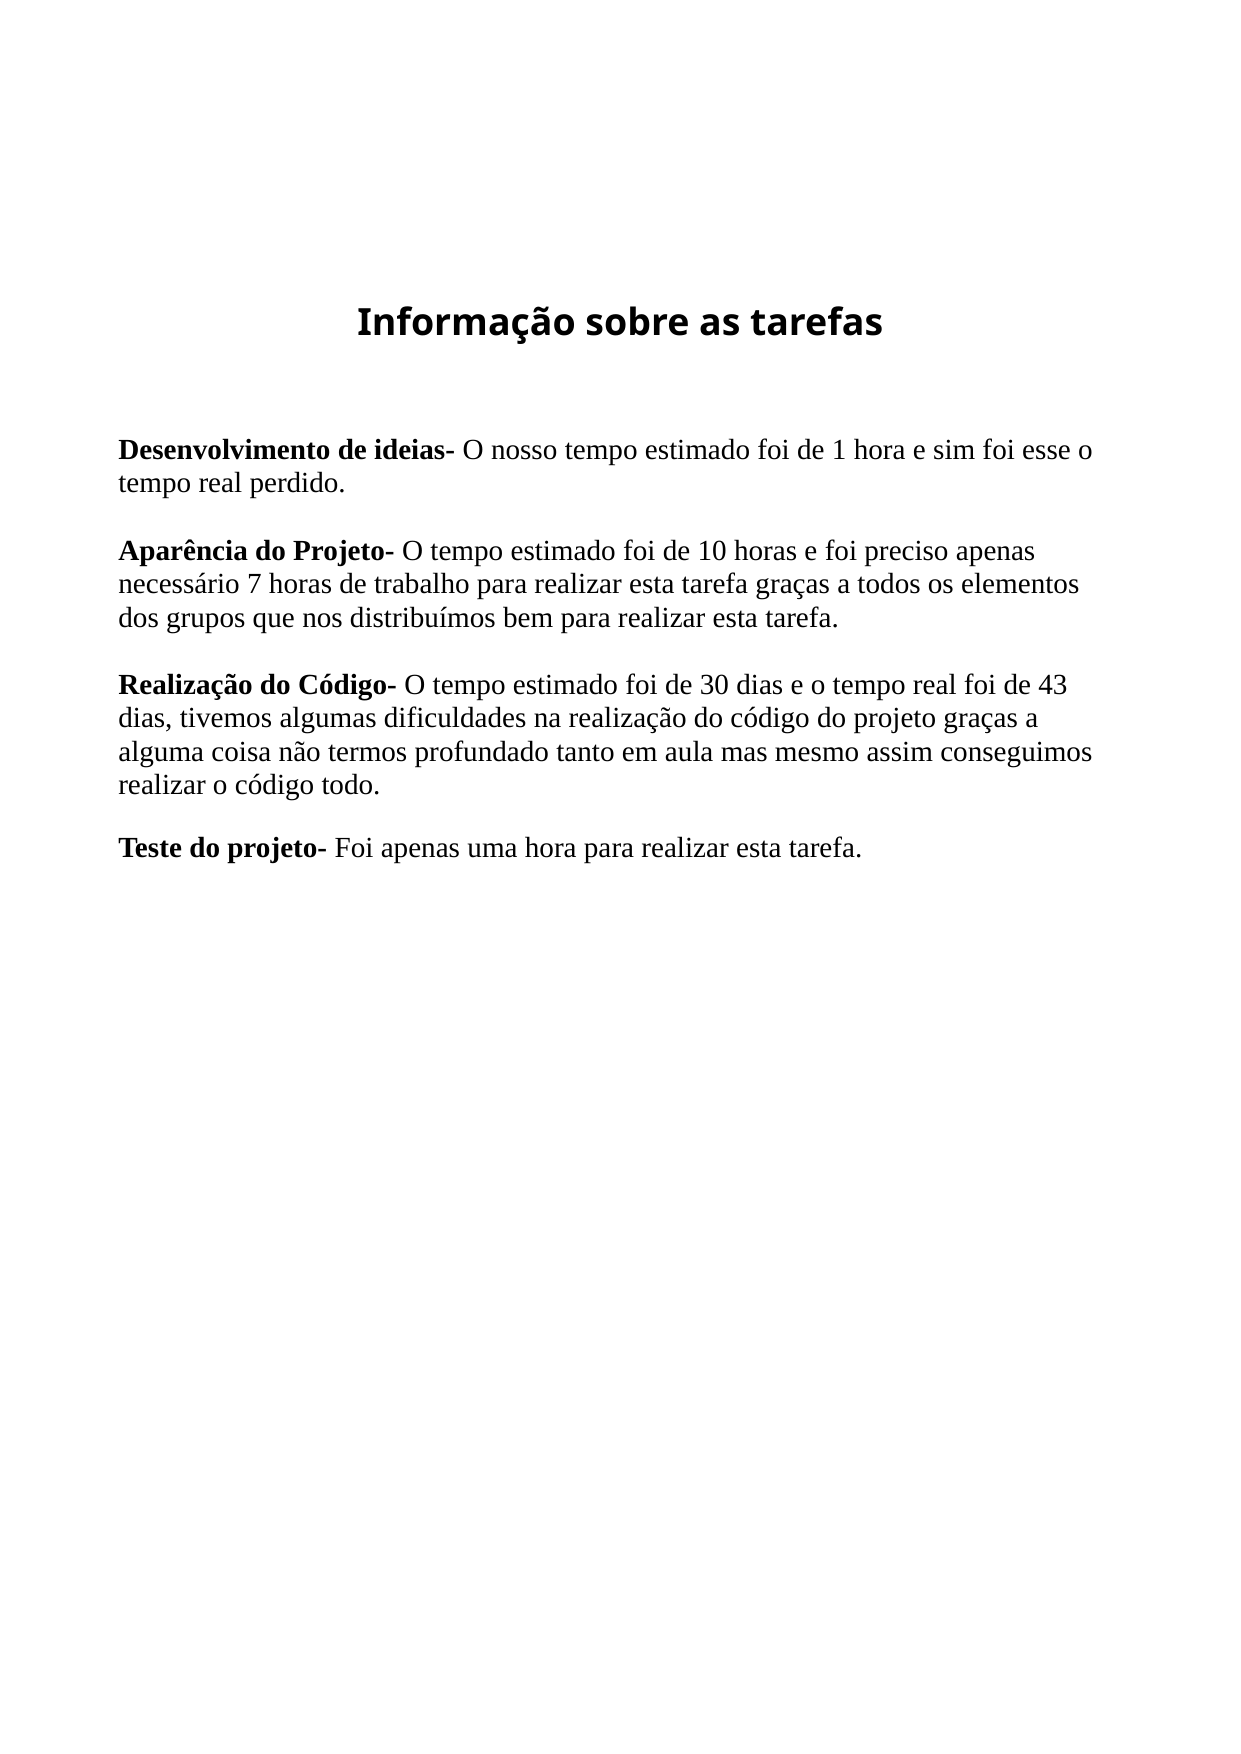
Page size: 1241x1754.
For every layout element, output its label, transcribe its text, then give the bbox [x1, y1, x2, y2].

text Realização do Código- O tempo estimado foi de 30 dias e o tempo real foi de 43 dias, tivemos algumas dificuldades na realização do código do projeto graças a alguma coisa não termos profundado tanto em aula mas mesmo assim conseguimos realizar o código todo. [118, 667, 1122, 801]
text Teste do projeto- Foi apenas uma hora para realizar esta tarefa. [118, 830, 1122, 863]
text Desenvolvimento de ideias- O nosso tempo estimado foi de 1 hora e sim foi esse o tempo real perdido. [118, 432, 1122, 499]
text Aparência do Projeto- O tempo estimado foi de 10 horas e foi preciso apenas necessário 7 horas de trabalho para realizar esta tarefa graças a todos os elementos dos grupos que nos distribuímos bem para realizar esta tarefa. [118, 533, 1122, 633]
subtitle Informação sobre as tarefas [118, 295, 1122, 346]
